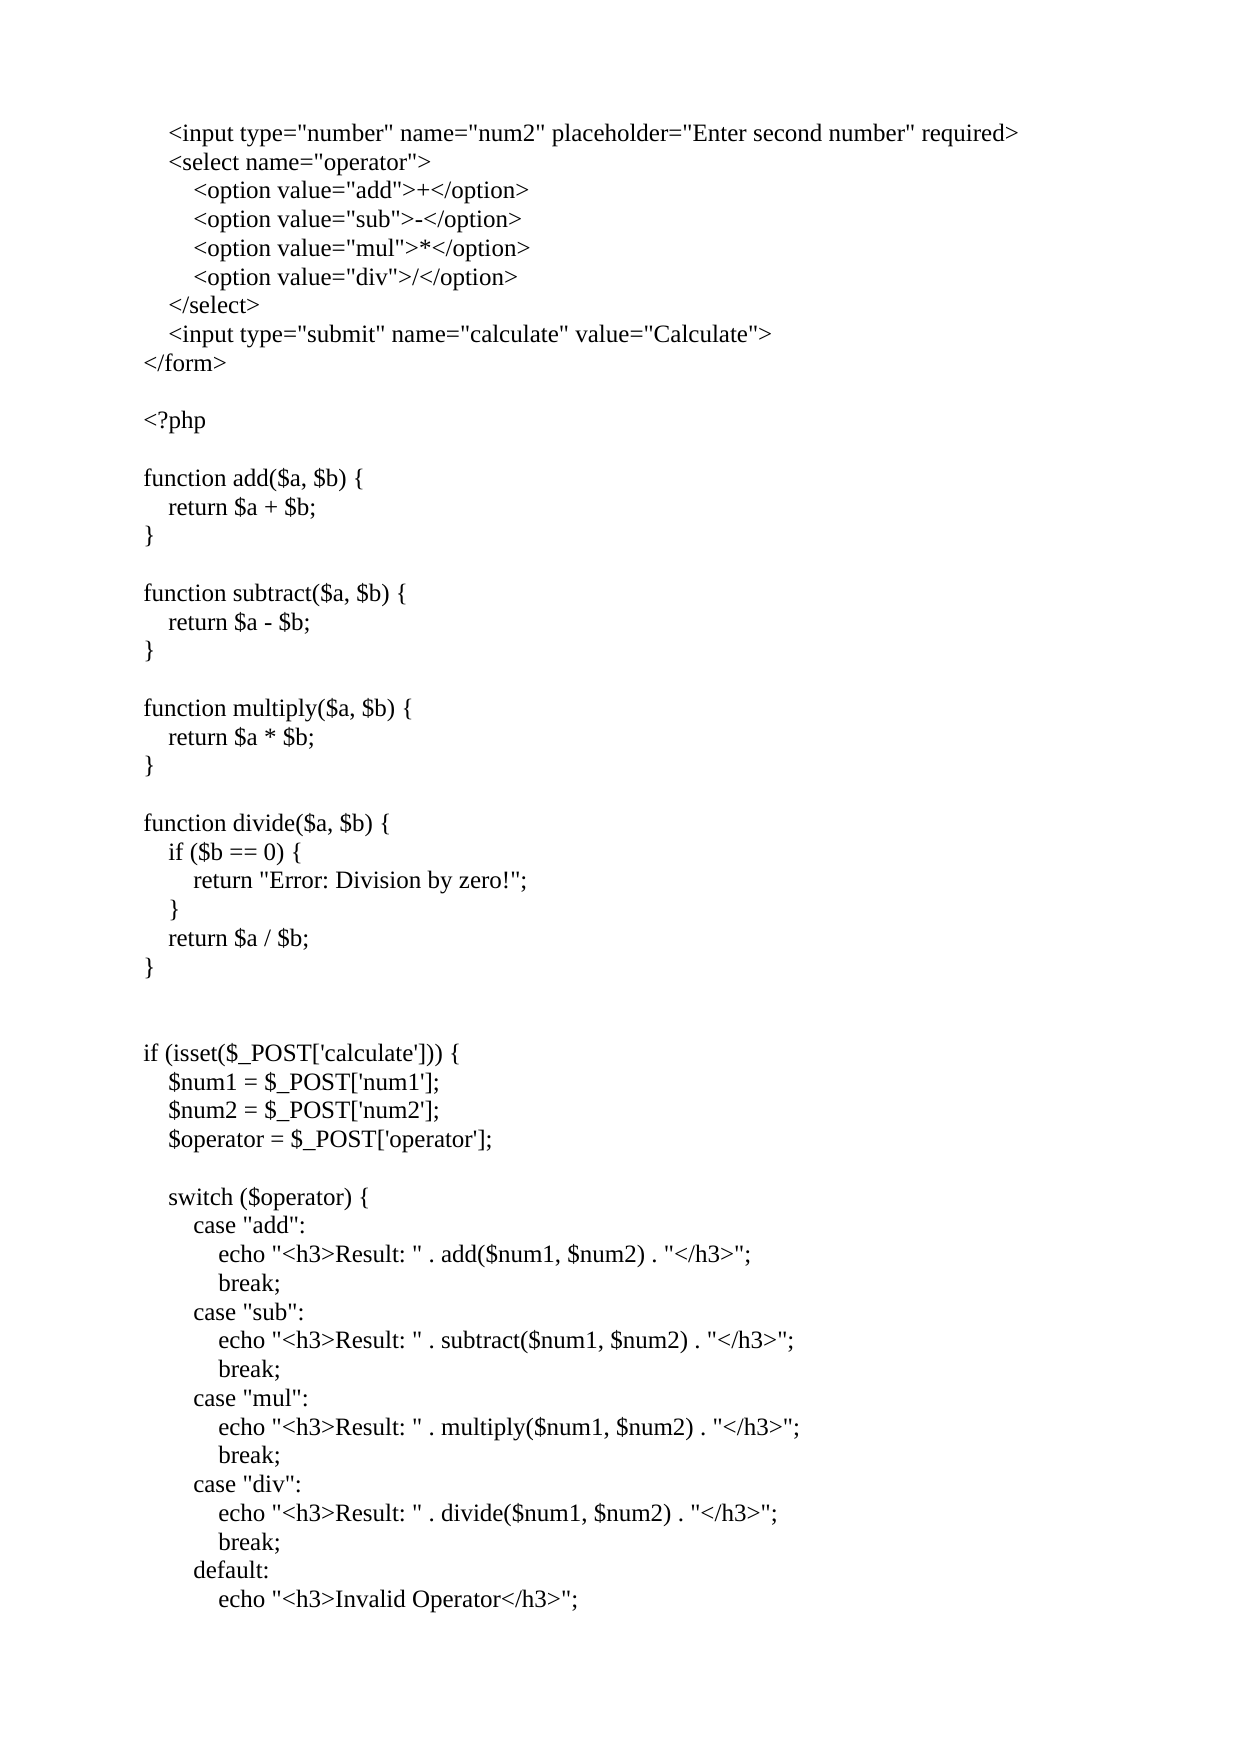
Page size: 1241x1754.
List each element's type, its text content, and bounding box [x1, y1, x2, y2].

text } [118, 894, 1122, 923]
text <input type="submit" name="calculate" value="Calculate"> [118, 319, 1122, 348]
text if ($b == 0) { [118, 837, 1122, 866]
text <option value="mul">*</option> [118, 233, 1122, 262]
text return $a / $b; [118, 923, 1122, 952]
text break; [118, 1441, 1122, 1469]
text function add($a, $b) { [118, 463, 1122, 492]
text case "div": [118, 1469, 1122, 1498]
text if (isset($_POST['calculate'])) { [118, 1038, 1122, 1067]
text function divide($a, $b) { [118, 808, 1122, 837]
text <input type="number" name="num2" placeholder="Enter second number" required> [118, 118, 1122, 147]
text echo "<h3>Result: " . multiply($num1, $num2) . "</h3>"; [118, 1412, 1122, 1441]
text return $a * $b; [118, 722, 1122, 751]
text case "sub": [118, 1297, 1122, 1326]
text </select> [118, 291, 1122, 319]
text break; [118, 1527, 1122, 1556]
text $num2 = $_POST['num2']; [118, 1096, 1122, 1124]
text return $a + $b; [118, 492, 1122, 521]
text } [118, 952, 1122, 981]
text <select name="operator"> [118, 147, 1122, 176]
text } [118, 521, 1122, 549]
text } [118, 636, 1122, 664]
text function multiply($a, $b) { [118, 693, 1122, 722]
text echo "<h3>Result: " . subtract($num1, $num2) . "</h3>"; [118, 1326, 1122, 1354]
text return $a - $b; [118, 607, 1122, 636]
text case "mul": [118, 1383, 1122, 1412]
text break; [118, 1354, 1122, 1383]
text </form> [118, 348, 1122, 377]
text <option value="sub">-</option> [118, 204, 1122, 233]
text echo "<h3>Result: " . divide($num1, $num2) . "</h3>"; [118, 1498, 1122, 1527]
text function subtract($a, $b) { [118, 578, 1122, 607]
text switch ($operator) { [118, 1182, 1122, 1211]
text <option value="div">/</option> [118, 262, 1122, 291]
text echo "<h3>Invalid Operator</h3>"; [118, 1584, 1122, 1613]
text echo "<h3>Result: " . add($num1, $num2) . "</h3>"; [118, 1239, 1122, 1268]
text <option value="add">+</option> [118, 176, 1122, 204]
text default: [118, 1556, 1122, 1584]
text } [118, 751, 1122, 779]
text return "Error: Division by zero!"; [118, 866, 1122, 894]
text case "add": [118, 1211, 1122, 1239]
text $num1 = $_POST['num1']; [118, 1067, 1122, 1096]
text break; [118, 1268, 1122, 1297]
text $operator = $_POST['operator']; [118, 1124, 1122, 1153]
text <?php [118, 406, 1122, 434]
